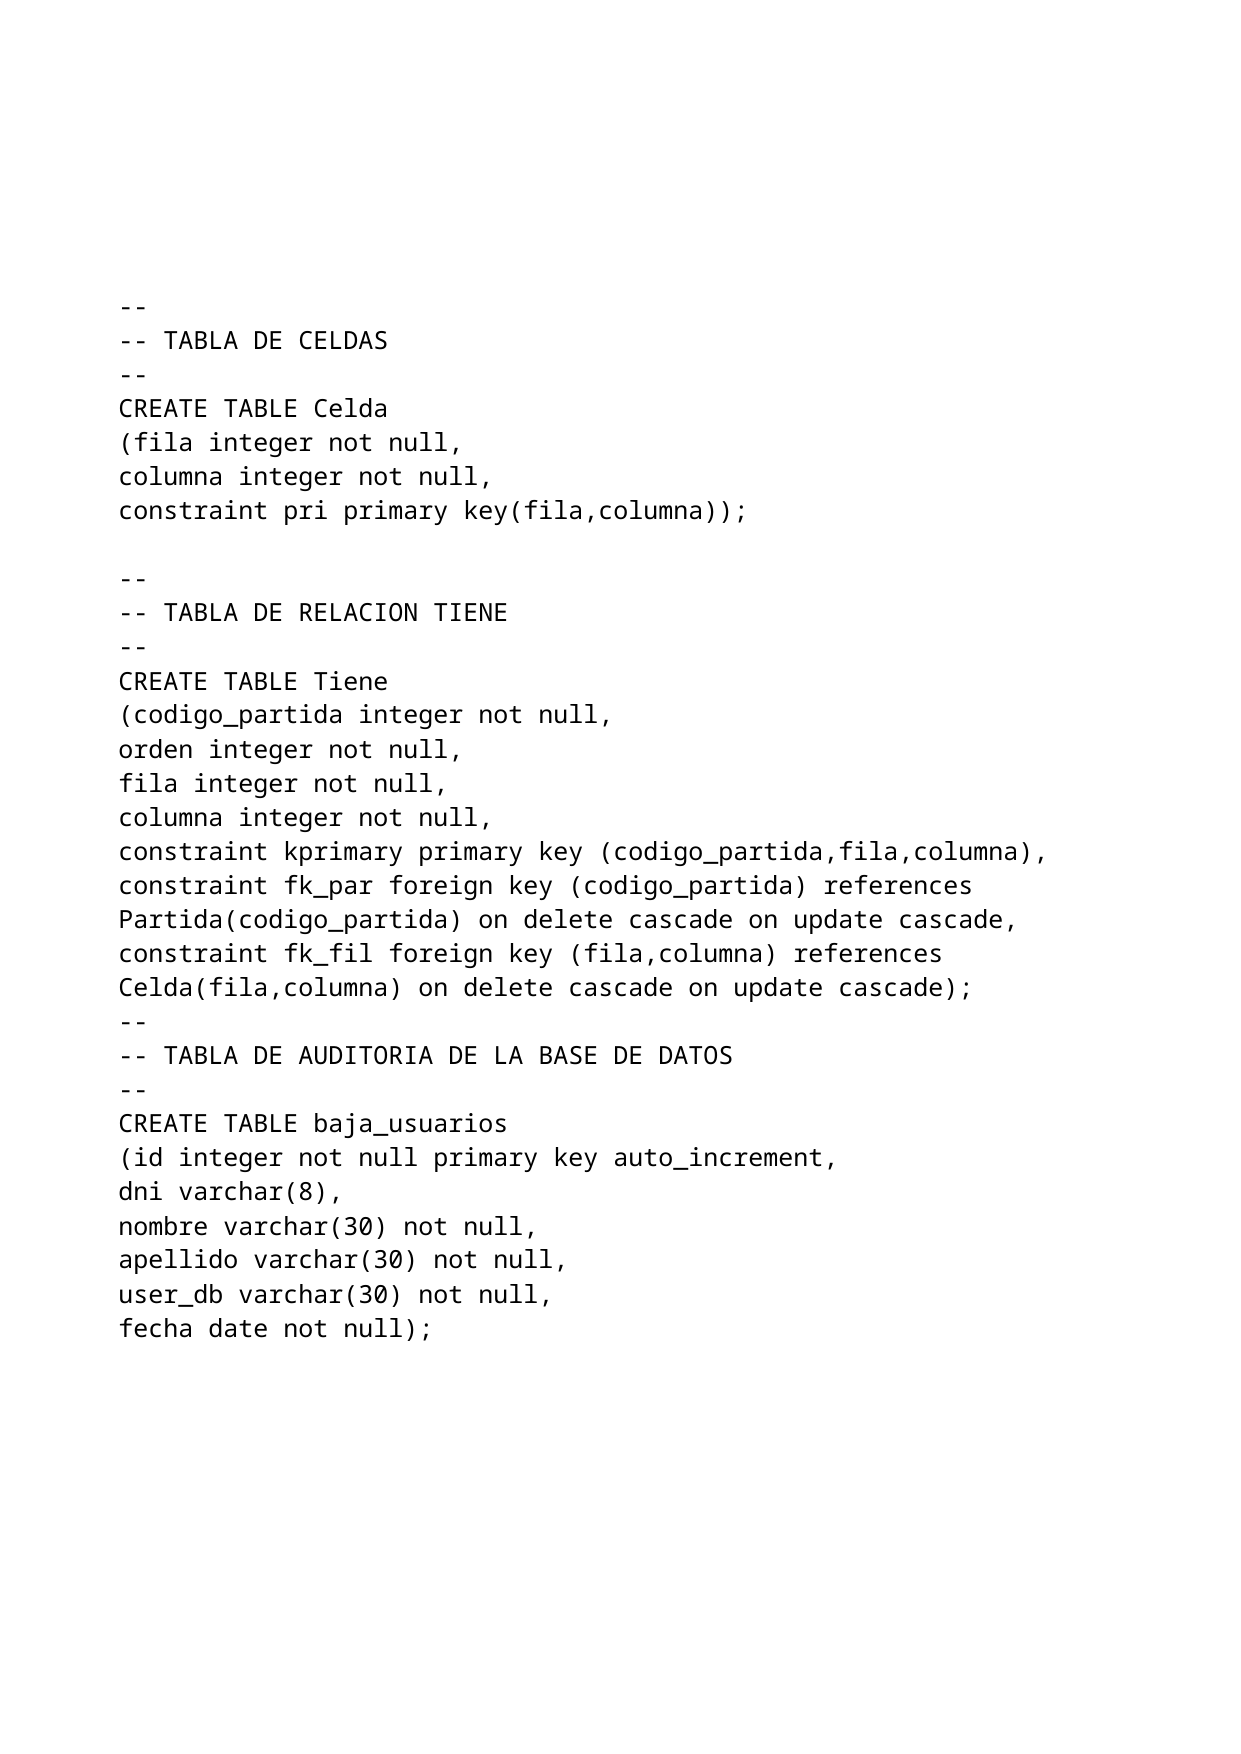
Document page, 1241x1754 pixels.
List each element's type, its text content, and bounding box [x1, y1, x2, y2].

text constraint kprimary primary key (codigo_partida,fila,columna), [118, 833, 1122, 867]
text -- [118, 1004, 1122, 1038]
text (codigo_partida integer not null, [118, 697, 1122, 731]
text fila integer not null, [118, 765, 1122, 799]
text columna integer not null, [118, 459, 1122, 493]
text CREATE TABLE baja_usuarios [118, 1106, 1122, 1140]
text orden integer not null, [118, 731, 1122, 765]
text -- TABLA DE AUDITORIA DE LA BASE DE DATOS [118, 1038, 1122, 1072]
text constraint pri primary key(fila,columna)); [118, 493, 1122, 527]
text fecha date not null); [118, 1310, 1122, 1344]
text -- [118, 288, 1122, 322]
text -- [118, 1072, 1122, 1106]
text constraint fk_fil foreign key (fila,columna) references Celda(fila,columna) on delete cascade on update cascade); [118, 936, 1122, 1004]
text dni varchar(8), [118, 1174, 1122, 1208]
text CREATE TABLE Tiene [118, 663, 1122, 697]
text (fila integer not null, [118, 425, 1122, 459]
text apellido varchar(30) not null, [118, 1242, 1122, 1276]
text -- TABLA DE RELACION TIENE [118, 595, 1122, 629]
text CREATE TABLE Celda [118, 391, 1122, 425]
text columna integer not null, [118, 799, 1122, 833]
text -- [118, 561, 1122, 595]
text nombre varchar(30) not null, [118, 1208, 1122, 1242]
text (id integer not null primary key auto_increment, [118, 1140, 1122, 1174]
text user_db varchar(30) not null, [118, 1276, 1122, 1310]
text constraint fk_par foreign key (codigo_partida) references Partida(codigo_partida) on delete cascade on update cascade, [118, 867, 1122, 936]
text -- [118, 629, 1122, 663]
text -- [118, 357, 1122, 391]
text -- TABLA DE CELDAS [118, 322, 1122, 357]
